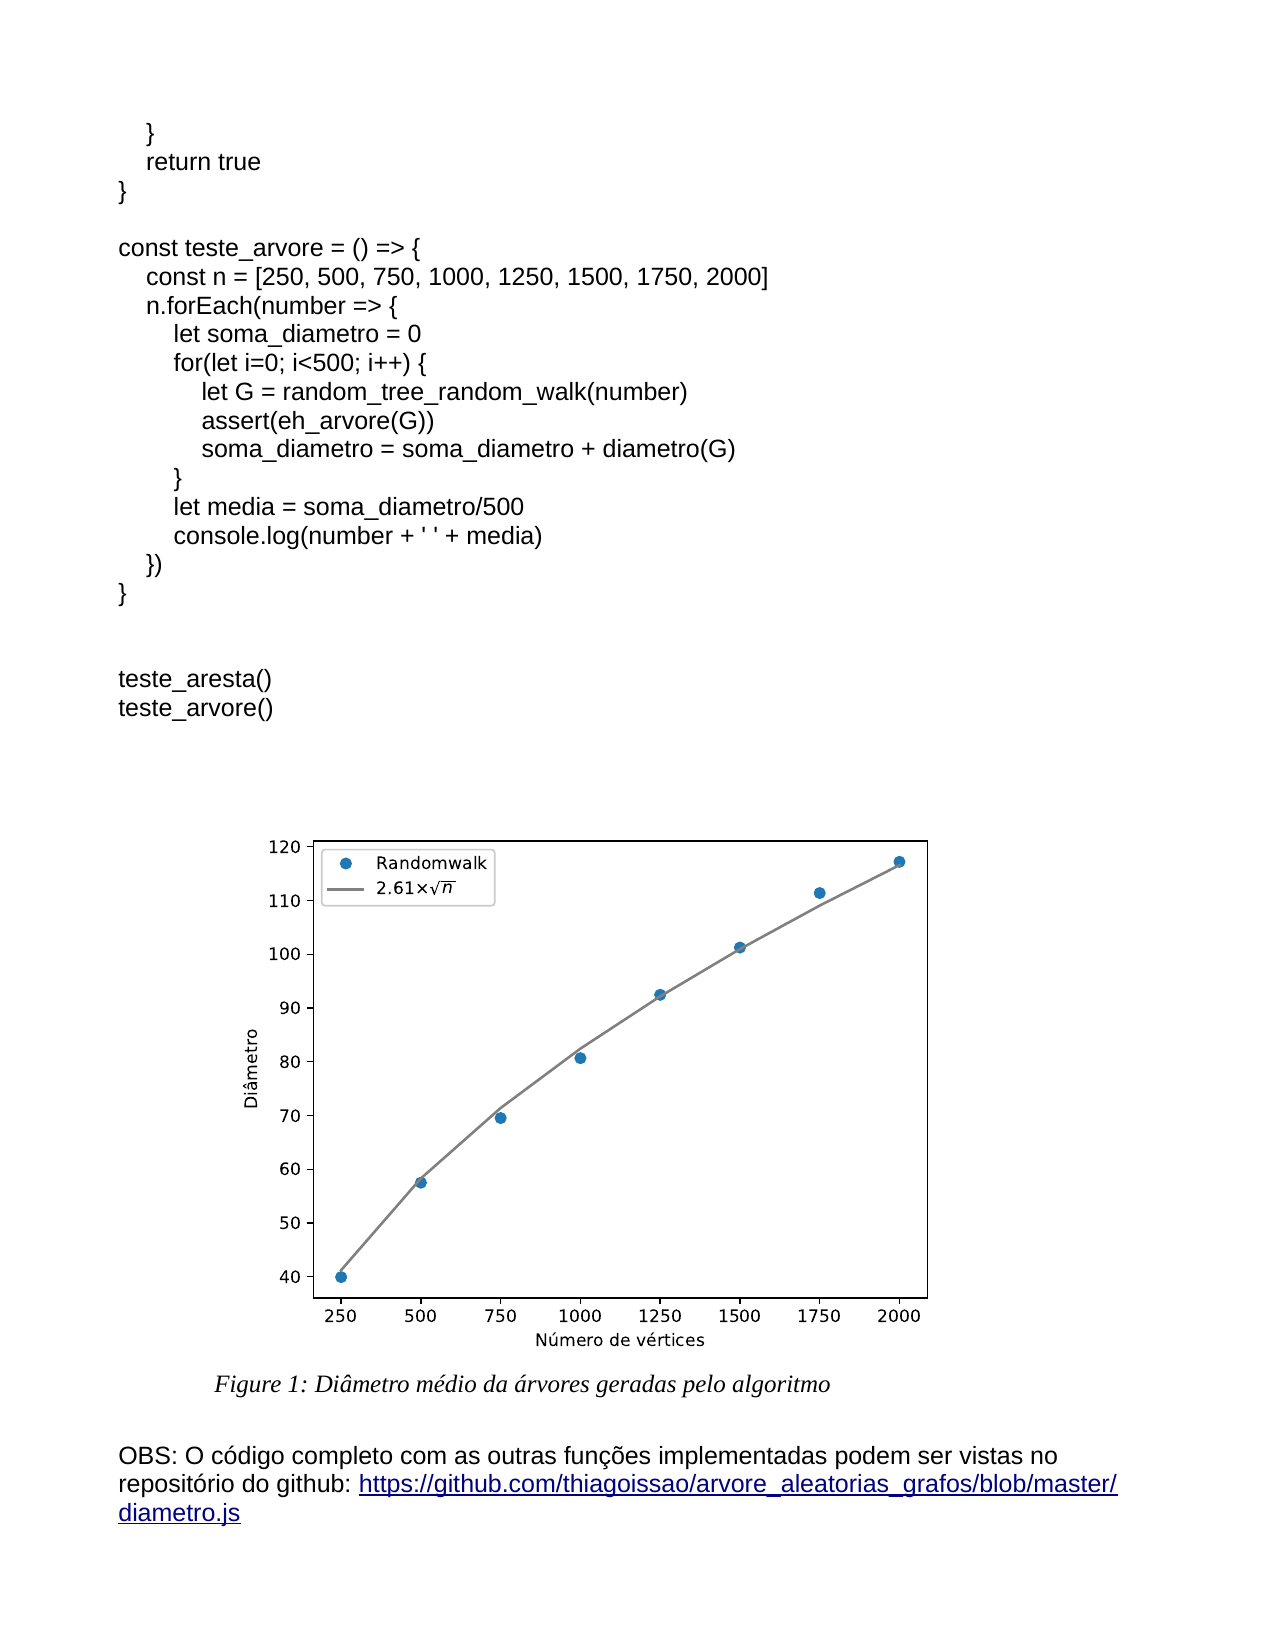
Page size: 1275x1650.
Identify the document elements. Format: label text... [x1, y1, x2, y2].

text console.log(number + ' ' + media) [118, 521, 1157, 549]
text } [118, 176, 1157, 204]
text } [118, 118, 1157, 147]
text soma_diametro = soma_diametro + diametro(G) [118, 434, 1157, 463]
text teste_arvore() [118, 693, 1157, 722]
text for(let i=0; i<500; i++) { [118, 348, 1157, 377]
text const n = [250, 500, 750, 1000, 1250, 1500, 1750, 2000] [118, 262, 1157, 291]
text }) [118, 549, 1157, 578]
text assert(eh_arvore(G)) [118, 406, 1157, 434]
text n.forEach(number => { [118, 291, 1157, 319]
text } [118, 463, 1157, 492]
text teste_aresta() [118, 664, 1157, 693]
text OBS: O código completo com as outras funções implementadas podem ser vistas no repositório do github: https://github.com/thiagoissao/arvore_aleatorias_grafos/blob/master/diametro.js [118, 1441, 1157, 1527]
text let media = soma_diametro/500 [118, 492, 1157, 521]
text } [118, 578, 1157, 607]
text const teste_arvore = () => { [118, 233, 1157, 262]
text Figure 1: Diâmetro médio da árvores geradas pelo algoritmo [214, 1363, 1007, 1397]
text return true [118, 147, 1157, 176]
text let G = random_tree_random_walk(number) [118, 377, 1157, 406]
text let soma_diametro = 0 [118, 319, 1157, 348]
